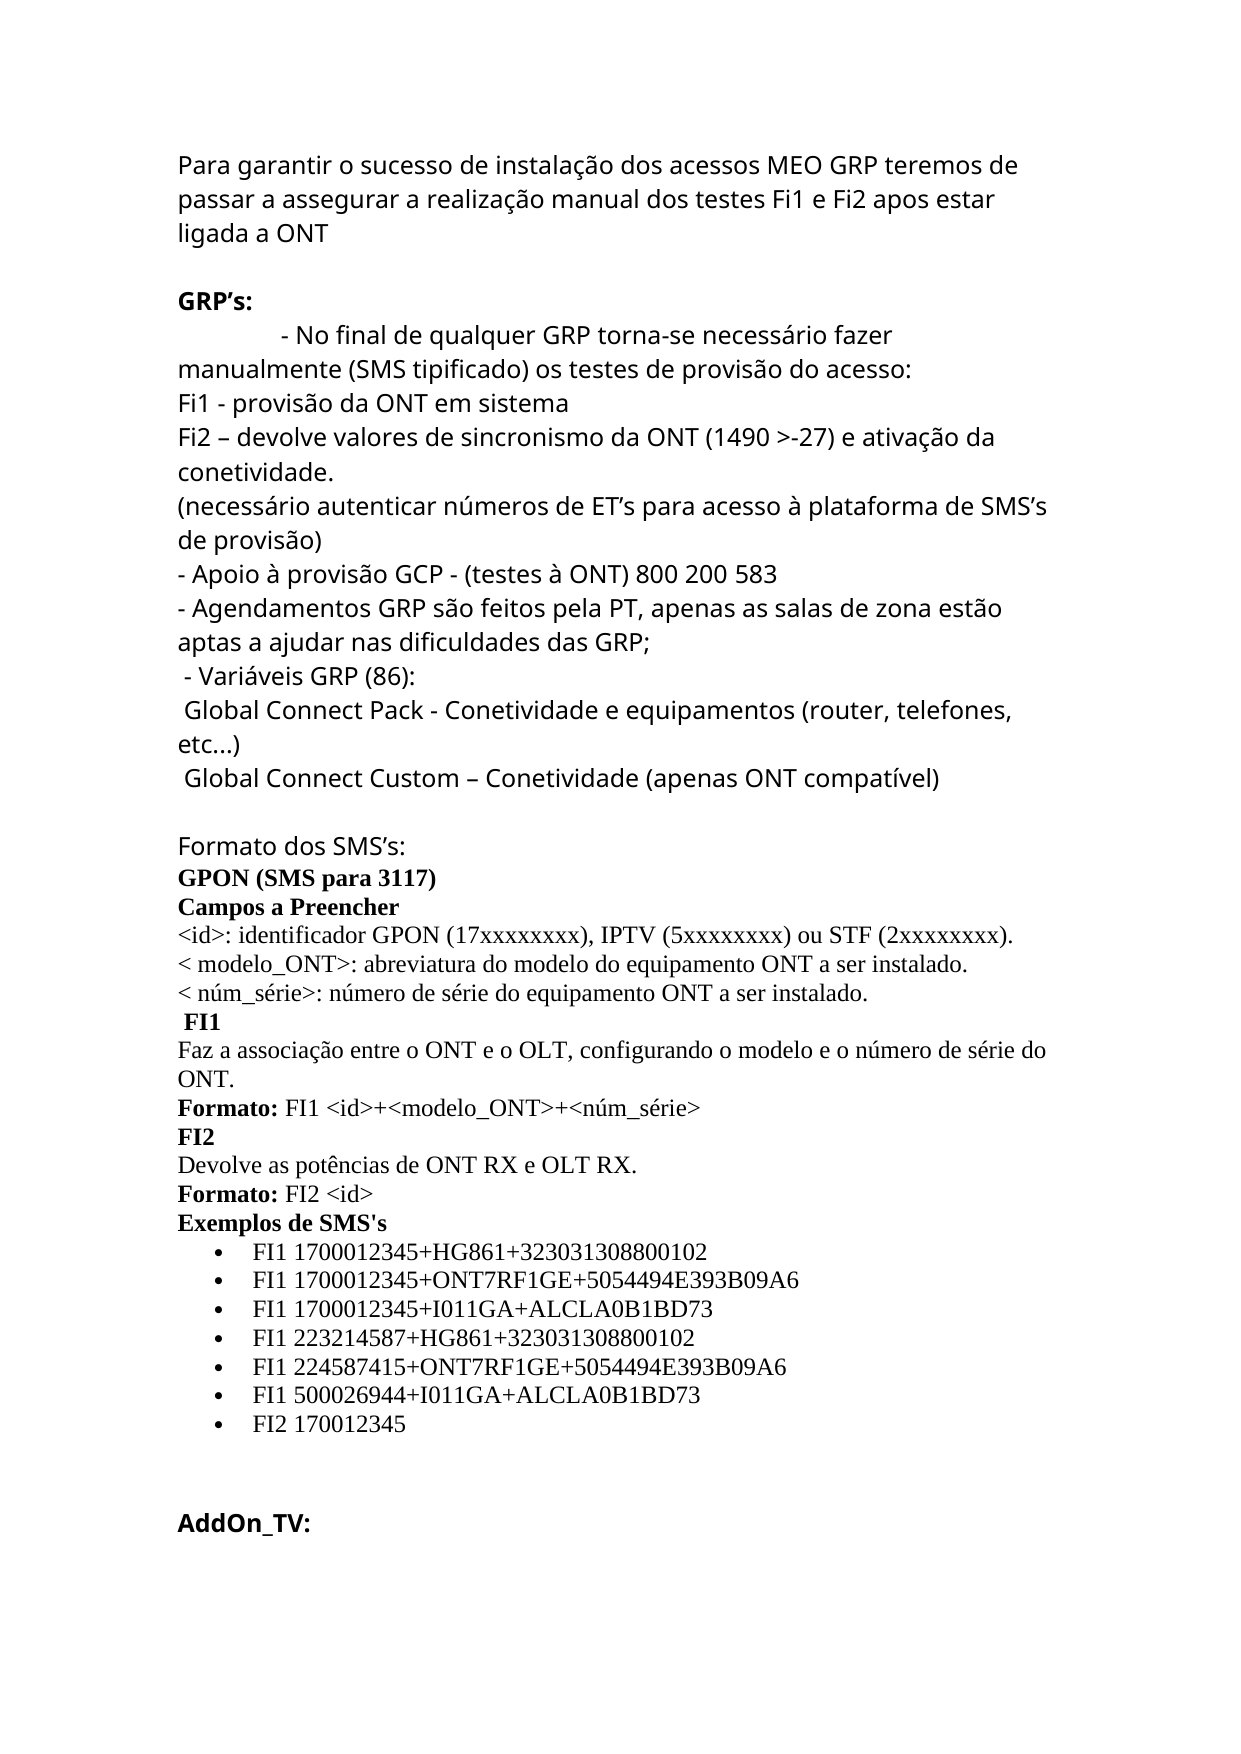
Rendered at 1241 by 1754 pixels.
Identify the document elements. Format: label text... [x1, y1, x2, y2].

list FI1 1700012345+I011GA+ALCLA0B1BD73 [215, 1294, 1063, 1323]
text (necessário autenticar números de ET’s para acesso à plataforma de SMS’s de provisão) [177, 488, 1063, 556]
text Exemplos de SMS's [177, 1208, 1063, 1237]
text Para garantir o sucesso de instalação dos acessos MEO GRP teremos de passar a assegurar a realização manual dos testes Fi1 e Fi2 apos estar ligada a ONT [177, 148, 1063, 250]
list FI2 170012345 [215, 1409, 1063, 1438]
text Fi1 - provisão da ONT em sistema [177, 386, 1063, 420]
text GPON (SMS para 3117) [177, 863, 1063, 892]
text <id>: identificador GPON (17xxxxxxxx), IPTV (5xxxxxxxx) ou STF (2xxxxxxxx). < modelo_ONT>: abreviatura do modelo do equipamento ONT a ser instalado. < núm_série>: número de série do equipamento ONT a ser instalado. [177, 920, 1063, 1007]
text Global Connect Pack - Conetividade e equipamentos (router, telefones, etc...) [177, 693, 1063, 761]
text - No final de qualquer GRP torna-se necessário fazer manualmente (SMS tipificado) os testes de provisão do acesso: [177, 318, 1063, 386]
text AddOn_TV: [177, 1506, 1063, 1540]
text Formato dos SMS’s: [177, 829, 1063, 863]
list FI1 223214587+HG861+323031308800102 [215, 1323, 1063, 1352]
list FI1 224587415+ONT7RF1GE+5054494E393B09A6 [215, 1352, 1063, 1380]
list FI1 1700012345+HG861+323031308800102 [215, 1237, 1063, 1265]
list FI1 1700012345+ONT7RF1GE+5054494E393B09A6 [215, 1265, 1063, 1294]
text FI2 [177, 1122, 1063, 1150]
text Global Connect Custom – Conetividade (apenas ONT compatível) [177, 761, 1063, 795]
text - Apoio à provisão GCP - (testes à ONT) 800 200 583 [177, 556, 1063, 590]
text FI1 [177, 1007, 1063, 1035]
text - Agendamentos GRP são feitos pela PT, apenas as salas de zona estão aptas a ajudar nas dificuldades das GRP; [177, 590, 1063, 658]
text - Variáveis GRP (86): [177, 658, 1063, 693]
text Faz a associação entre o ONT e o OLT, configurando o modelo e o número de série do ONT. Formato: FI1 <id>+<modelo_ONT>+<núm_série> [177, 1035, 1063, 1122]
text GRP’s: [177, 284, 1063, 318]
text Fi2 – devolve valores de sincronismo da ONT (1490 >-27) e ativação da conetividade. [177, 420, 1063, 488]
list FI1 500026944+I011GA+ALCLA0B1BD73 [215, 1380, 1063, 1409]
text Devolve as potências de ONT RX e OLT RX. Formato: FI2 <id> [177, 1150, 1063, 1208]
text Campos a Preencher [177, 892, 1063, 920]
